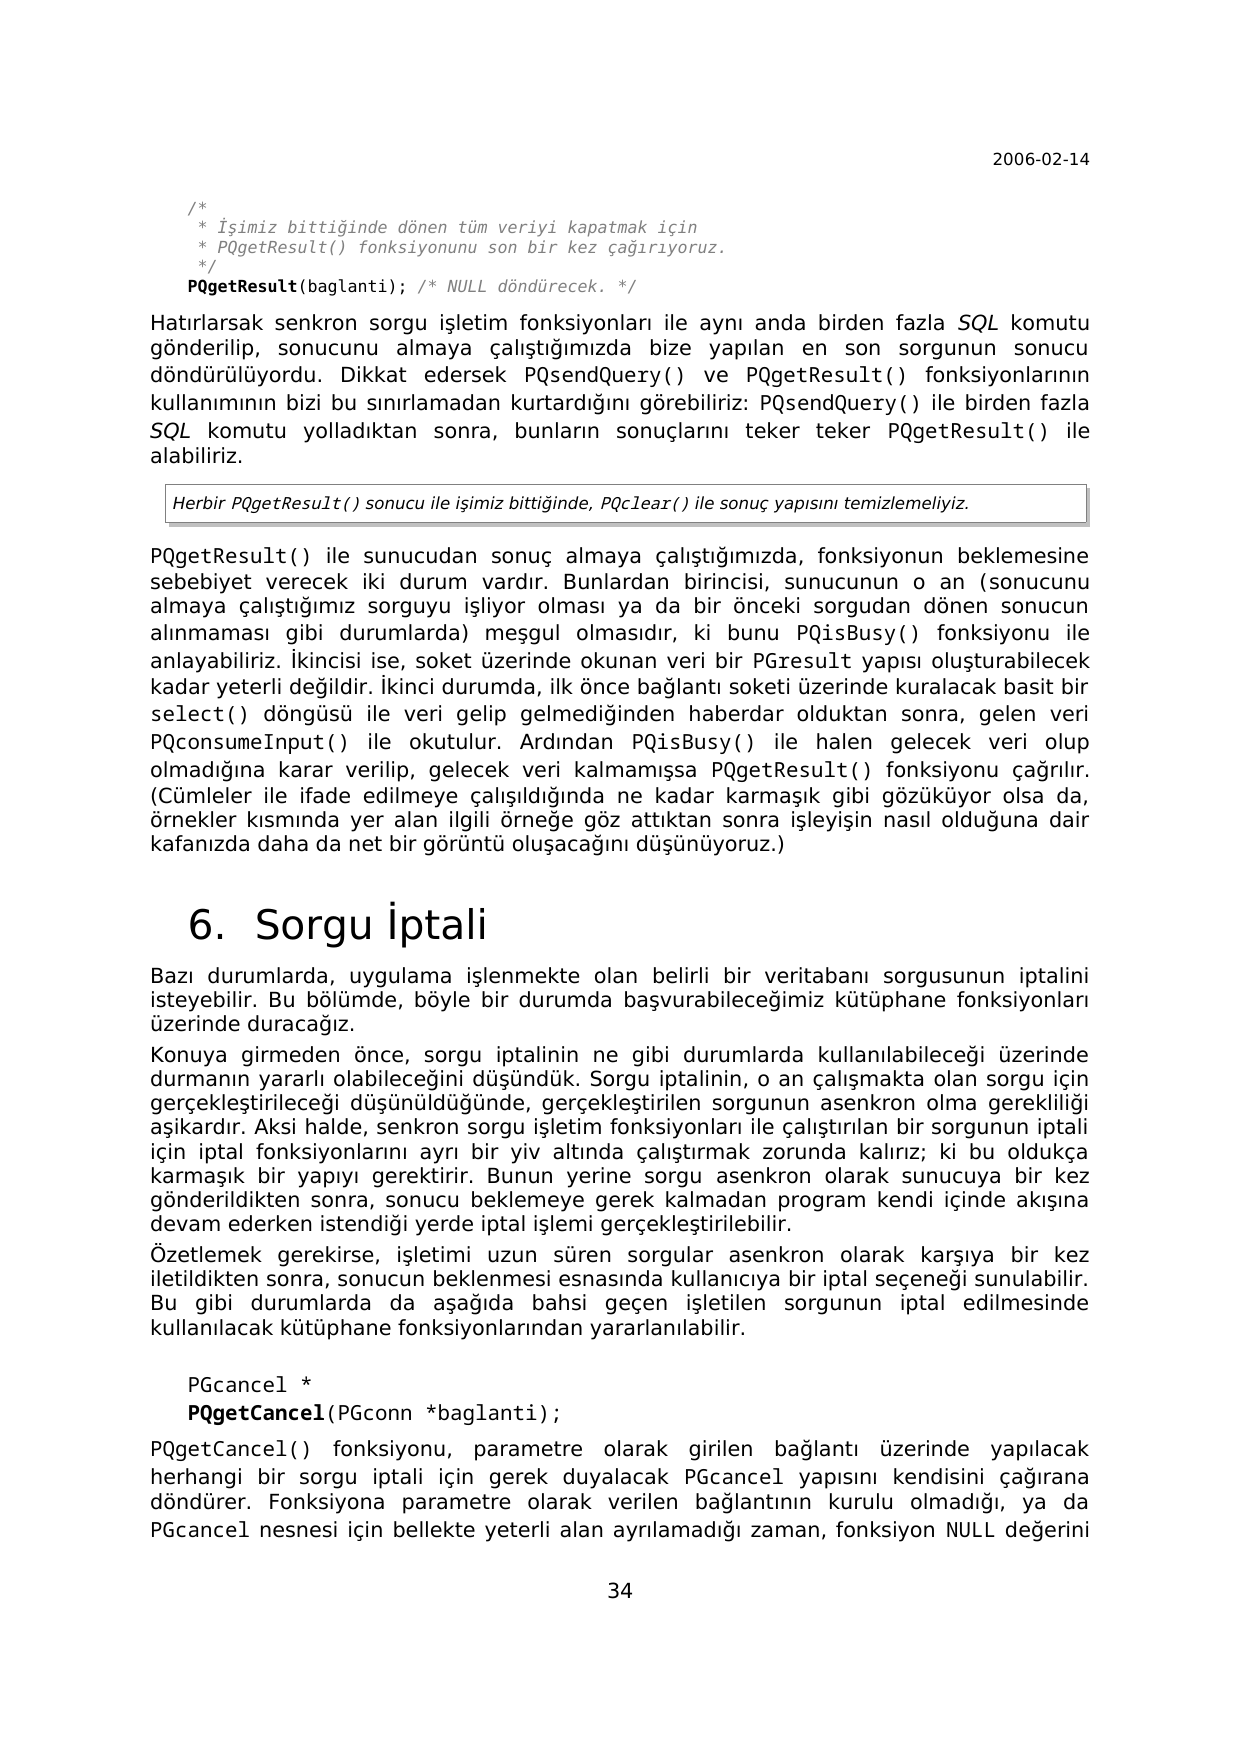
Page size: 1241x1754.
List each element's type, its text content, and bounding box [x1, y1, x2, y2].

subtitle Sorgu İptali [187, 902, 1090, 949]
text Hatırlarsak senkron sorgu işletim fonksiyonları ile aynı anda birden fazla SQL komutu gönderilip, sonucunu almaya çalıştığımızda bize yapılan en son sorgunun sonucu döndürülüyordu. Dikkat edersek PQsendQuery() ve PQgetResult() fonksiyonlarının kullanımının bizi bu sınırlamadan kurtardığını görebiliriz: PQsendQuery() ile birden fazla SQL komutu yolladıktan sonra, bunların sonuçlarını teker teker PQgetResult() ile alabiliriz. [150, 311, 1090, 469]
text PQgetResult() ile sunucudan sonuç almaya çalıştığımızda, fonksiyonun beklemesine sebebiyet verecek iki durum vardır. Bunlardan birincisi, sunucunun o an (sonucunu almaya çalıştığımız sorguyu işliyor olması ya da bir önceki sorgudan dönen sonucun alınmaması gibi durumlarda) meşgul olmasıdır, ki bunu PQisBusy() fonksiyonu ile anlayabiliriz. İkincisi ise, soket üzerinde okunan veri bir PGresult yapısı oluşturabilecek kadar yeterli değildir. İkinci durumda, ilk önce bağlantı soketi üzerinde kuralacak basit bir select() döngüsü ile veri gelip gelmediğinden haberdar olduktan sonra, gelen veri PQconsumeInput() ile okutulur. Ardından PQisBusy() ile halen gelecek veri olup olmadığına karar verilip, gelecek veri kalmamışsa PQgetResult() fonksiyonu çağrılır. (Cümleler ile ifade edilmeye çalışıldığında ne kadar karmaşık gibi gözüküyor olsa da, örnekler kısmında yer alan ilgili örneğe göz attıktan sonra işleyişin nasıl olduğuna dair kafanızda daha da net bir görüntü oluşacağını düşünüyoruz.) [150, 542, 1090, 857]
text PQgetCancel() fonksiyonu, parametre olarak girilen bağlantı üzerinde yapılacak herhangi bir sorgu iptali için gerek duyalacak PGcancel yapısını kendisini çağırana döndürer. Fonksiyona parametre olarak verilen bağlantının kurulu olmadığı, ya da PGcancel nesnesi için bellekte yeterli alan ayrılamadığı zaman, fonksiyon NULL değerini [150, 1434, 1090, 1543]
text /* * İşimiz bittiğinde dönen tüm veriyi kapatmak için * PQgetResult() fonksiyonunu son bir kez çağırıyoruz. */ PQgetResult(baglanti); /* NULL döndürecek. */ [187, 199, 1090, 296]
text PGcancel * PQgetCancel(PGconn *baglanti); [187, 1370, 1090, 1426]
text Özetlemek gerekirse, işletimi uzun süren sorgular asenkron olarak karşıya bir kez iletildikten sonra, sonucun beklenmesi esnasında kullanıcıya bir iptal seçeneği sunulabilir. Bu gibi durumlarda da aşağıda bahsi geçen işletilen sorgunun iptal edilmesinde kullanılacak kütüphane fonksiyonlarından yararlanılabilir. [150, 1243, 1090, 1340]
text Herbir PQgetResult() sonucu ile işimiz bittiğinde, PQclear() ile sonuç yapısını temizlemeliyiz. [166, 485, 1086, 522]
text Konuya girmeden önce, sorgu iptalinin ne gibi durumlarda kullanılabileceği üzerinde durmanın yararlı olabileceğini düşündük. Sorgu iptalinin, o an çalışmakta olan sorgu için gerçekleştirileceği düşünüldüğünde, gerçekleştirilen sorgunun asenkron olma gerekliliği aşikardır. Aksi halde, senkron sorgu işletim fonksiyonları ile çalıştırılan bir sorgunun iptali için iptal fonksiyonlarını ayrı bir yiv altında çalıştırmak zorunda kalırız; ki bu oldukça karmaşık bir yapıyı gerektirir. Bunun yerine sorgu asenkron olarak sunucuya bir kez gönderildikten sonra, sonucu beklemeye gerek kalmadan program kendi içinde akışına devam ederken istendiği yerde iptal işlemi gerçekleştirilebilir. [150, 1043, 1090, 1237]
text Bazı durumlarda, uygulama işlenmekte olan belirli bir veritabanı sorgusunun iptalini isteyebilir. Bu bölümde, böyle bir durumda başvurabileceğimiz kütüphane fonksiyonları üzerinde duracağız. [150, 964, 1090, 1037]
